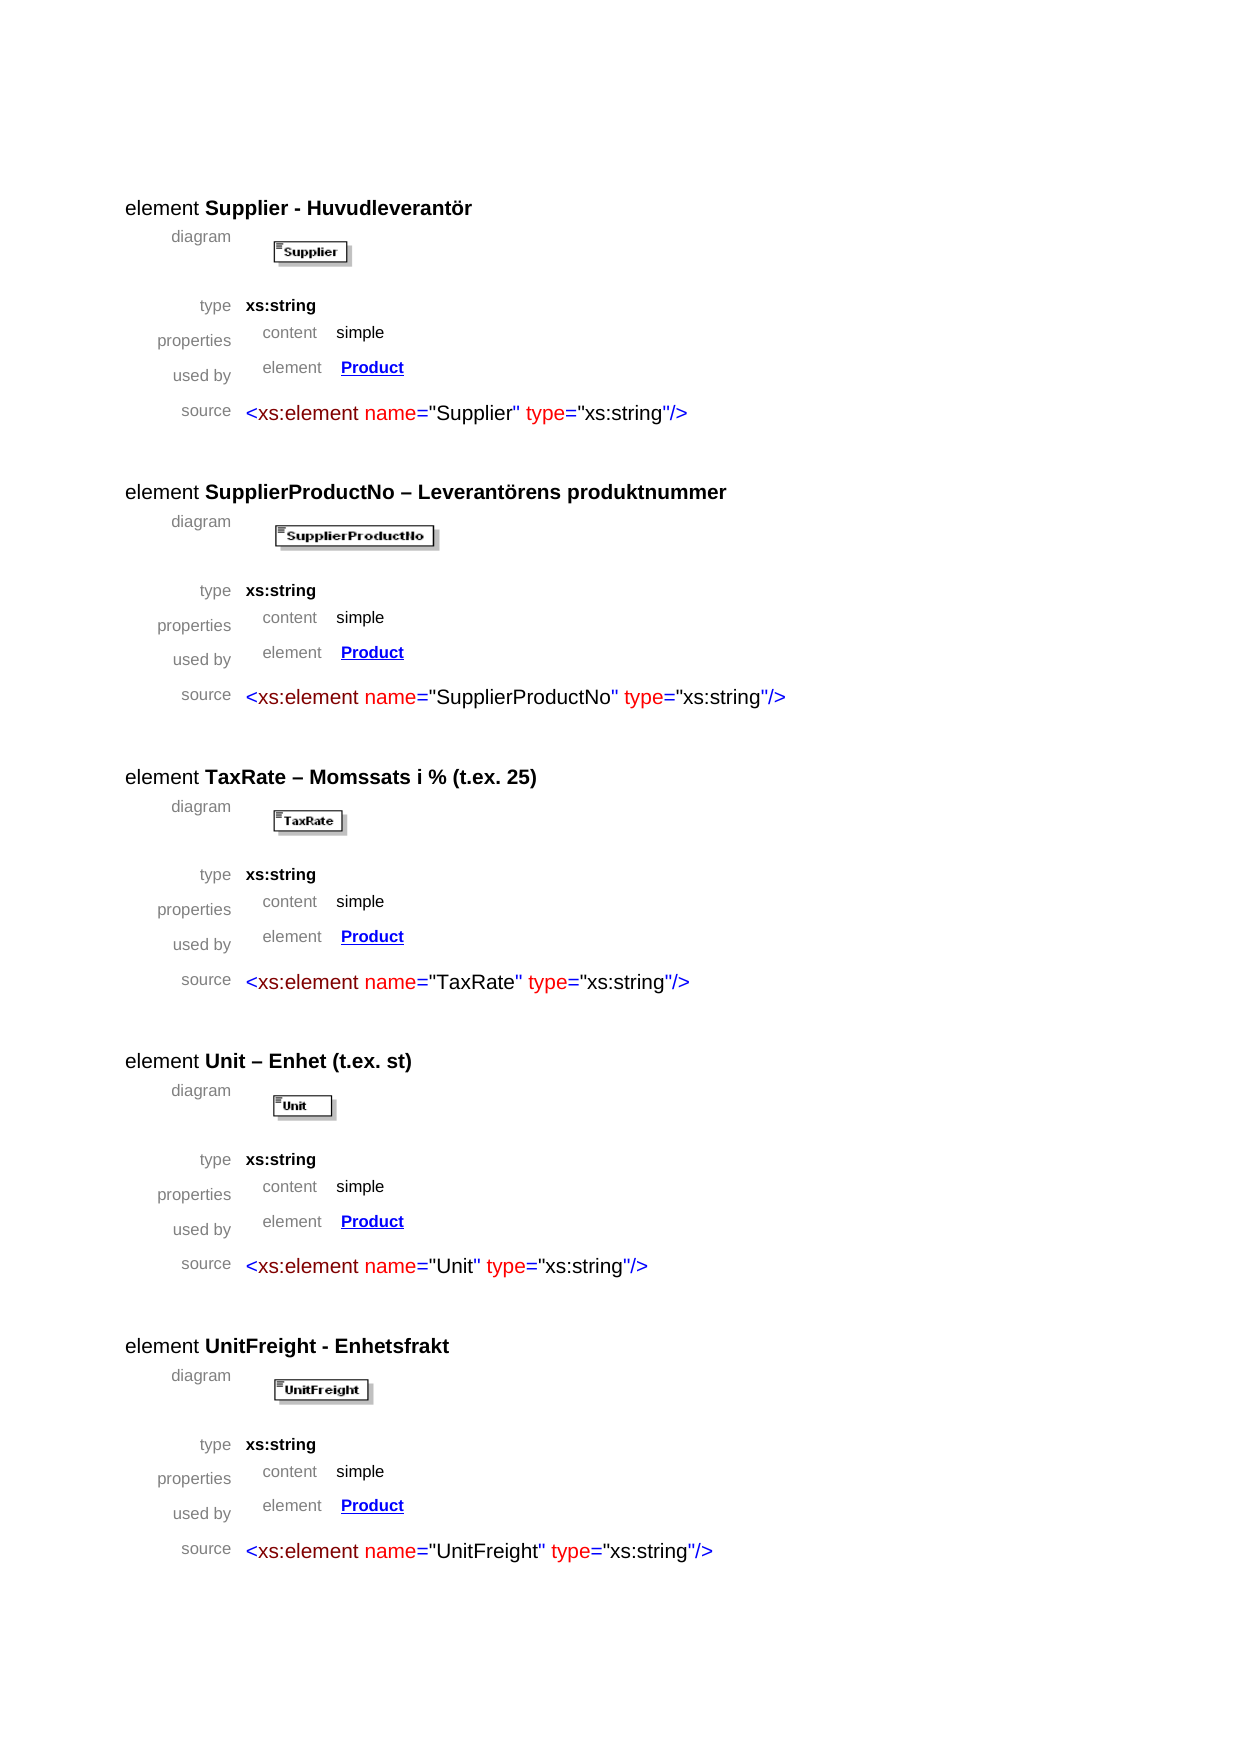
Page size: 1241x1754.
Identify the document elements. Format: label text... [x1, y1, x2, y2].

table_header [238, 220, 1143, 288]
table_cell used by [118, 927, 238, 962]
table_cell used by [118, 643, 238, 677]
text element Supplier - Huvudleverantör [125, 196, 1115, 219]
table_header element [246, 358, 333, 377]
table_cell type [118, 1427, 238, 1461]
table_header element [246, 1212, 333, 1231]
table_cell source [118, 1246, 238, 1286]
table_cell <xs:element name="Unit" type="xs:string"/> [238, 1246, 1143, 1286]
table_cell type [118, 288, 238, 323]
table_cell type [118, 858, 238, 892]
table_cell xs:string [238, 858, 1143, 892]
table_cell <xs:element name="TaxRate" type="xs:string"/> [238, 962, 1143, 1001]
table_cell source [118, 962, 238, 1001]
table_header [238, 1358, 1143, 1427]
table_header simple [329, 1177, 401, 1196]
text element UnitFreight - Enhetsfrakt [125, 1334, 1115, 1358]
table_header [238, 789, 1143, 857]
table_header element [246, 1496, 333, 1515]
table_header content [246, 1177, 329, 1196]
table_header content [246, 323, 329, 342]
table_cell properties [118, 1461, 238, 1496]
table_cell source [118, 677, 238, 717]
table_header diagram [118, 1073, 238, 1142]
table_cell xs:string [238, 288, 1143, 323]
table_cell <xs:element name="UnitFreight" type="xs:string"/> [238, 1531, 1143, 1571]
table_header simple [329, 323, 401, 342]
table_cell properties [118, 1177, 238, 1212]
table_header diagram [118, 220, 238, 288]
table_cell xs:string [238, 573, 1143, 608]
table_header element [246, 643, 333, 662]
table_cell [238, 358, 1143, 393]
table_cell properties [118, 323, 238, 358]
table_cell source [118, 393, 238, 432]
picture [262, 521, 453, 556]
table_cell used by [118, 1496, 238, 1531]
table_cell properties [118, 892, 238, 927]
picture [262, 1374, 386, 1410]
text element SupplierProductNo – Leverantörens produktnummer [125, 480, 1115, 504]
table_header Product [334, 358, 420, 377]
table_cell xs:string [238, 1427, 1143, 1461]
table_header element [246, 927, 333, 946]
table_header [238, 504, 1143, 573]
table_cell [238, 608, 1143, 642]
table_cell [238, 927, 1143, 962]
table_header diagram [118, 1358, 238, 1427]
text element TaxRate – Momssats i % (t.ex. 25) [125, 765, 1115, 789]
text element Unit – Enhet (t.ex. st) [125, 1049, 1115, 1073]
table_header content [246, 1461, 329, 1481]
table_cell [238, 892, 1143, 927]
table_cell type [118, 573, 238, 608]
table_header simple [329, 892, 401, 911]
table_cell [238, 643, 1143, 677]
table_cell used by [118, 1212, 238, 1246]
table_cell <xs:element name="SupplierProductNo" type="xs:string"/> [238, 677, 1143, 717]
picture [262, 236, 364, 272]
table_cell xs:string [238, 1142, 1143, 1177]
table_header Product [334, 1212, 420, 1231]
table_cell [238, 1177, 1143, 1212]
table_cell source [118, 1531, 238, 1571]
table_cell [238, 1461, 1143, 1496]
table_cell [238, 1212, 1143, 1246]
table_header content [246, 608, 329, 627]
picture [262, 1090, 348, 1126]
table_header Product [334, 1496, 420, 1515]
table_cell used by [118, 358, 238, 393]
table_header Product [334, 643, 420, 662]
table_cell properties [118, 608, 238, 642]
table_header diagram [118, 789, 238, 857]
table_cell <xs:element name="Supplier" type="xs:string"/> [238, 393, 1143, 432]
table_cell [238, 323, 1143, 358]
picture [262, 805, 359, 841]
table_header diagram [118, 504, 238, 573]
table_header [238, 1073, 1143, 1142]
table_cell [238, 1496, 1143, 1531]
table_header simple [329, 1461, 401, 1481]
table_cell type [118, 1142, 238, 1177]
table_header content [246, 892, 329, 911]
table_header simple [329, 608, 401, 627]
table_header Product [334, 927, 420, 946]
